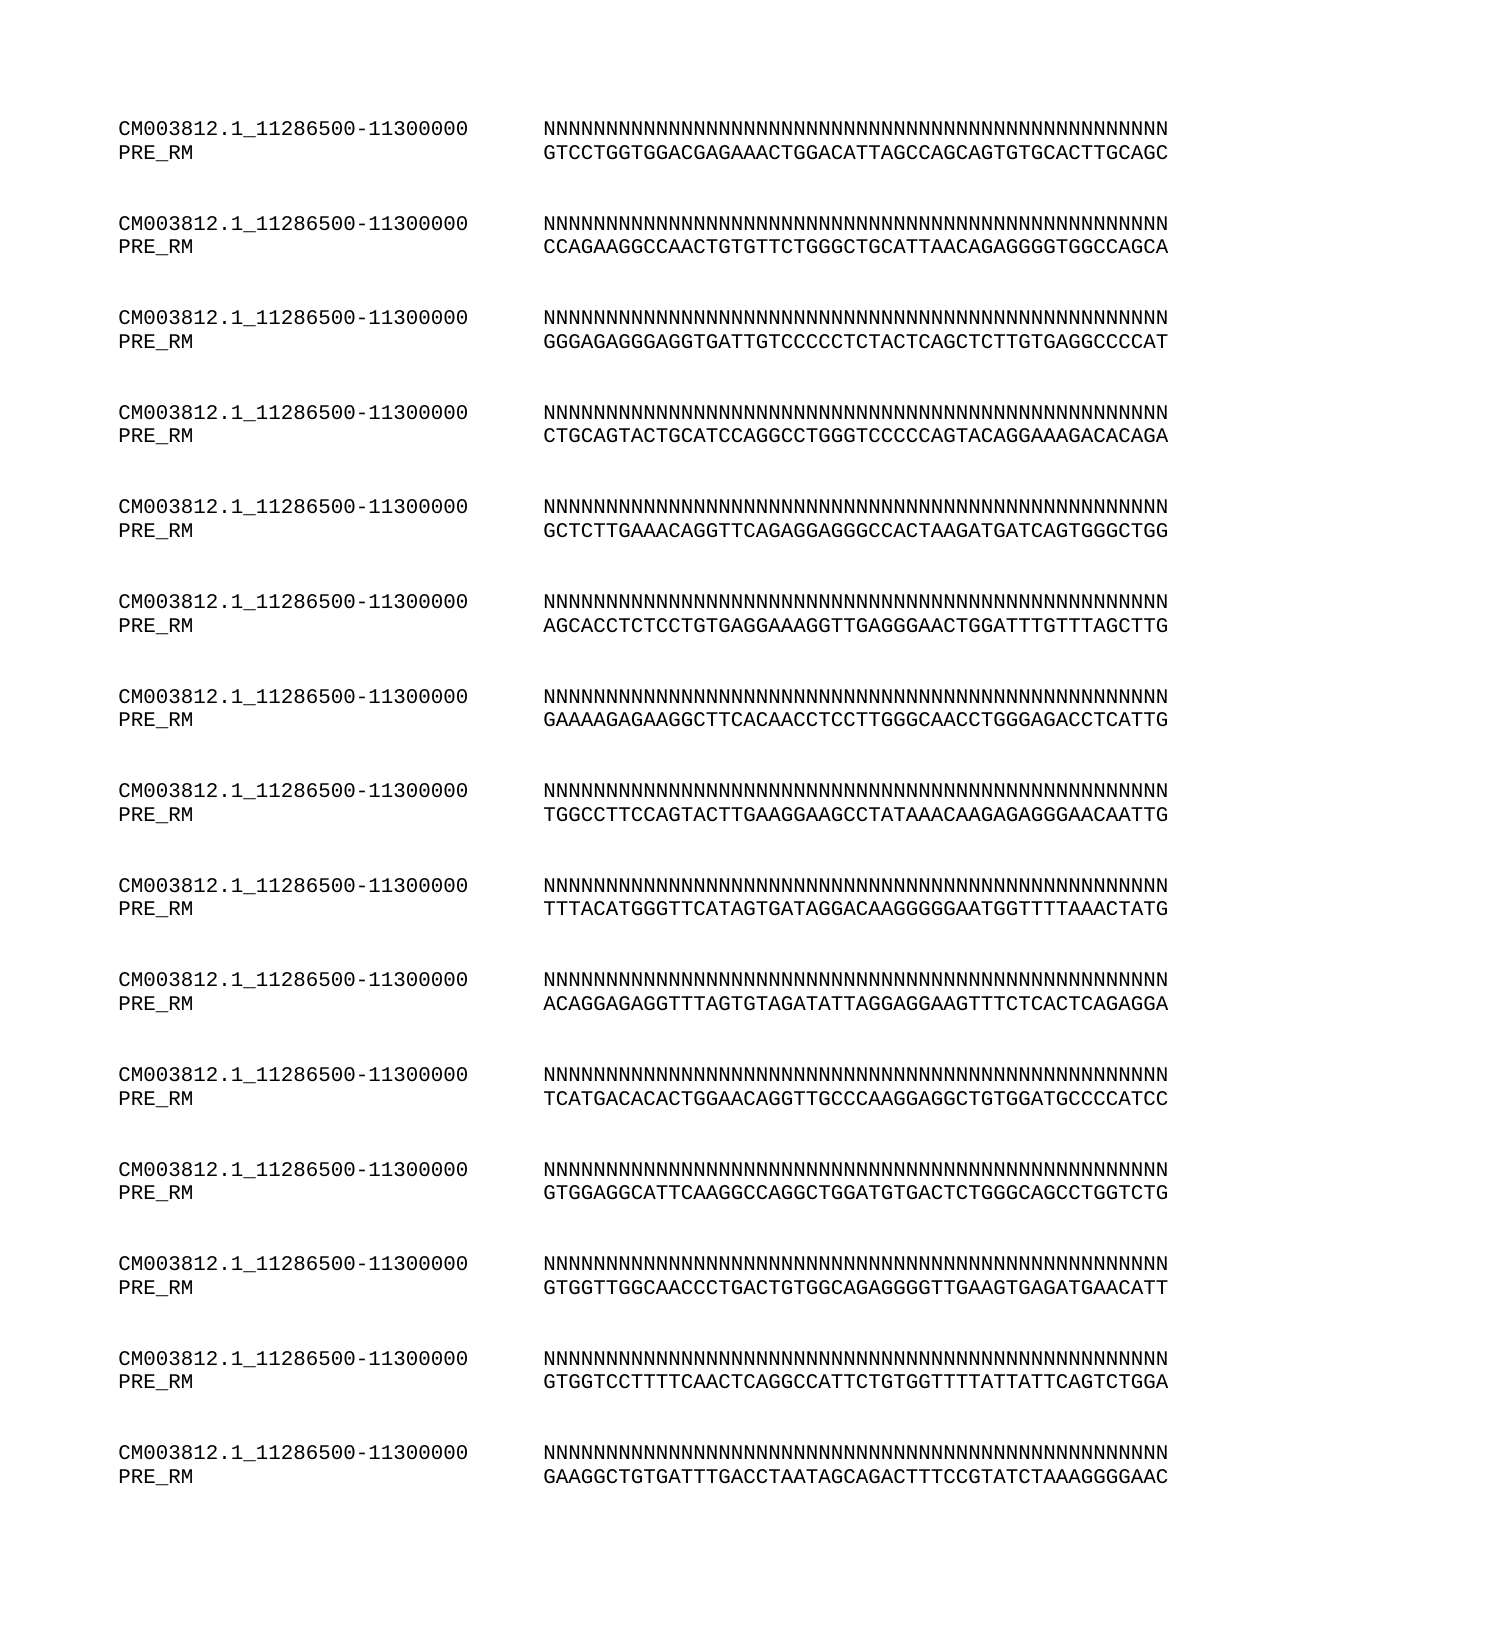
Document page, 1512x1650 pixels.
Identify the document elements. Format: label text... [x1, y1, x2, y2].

text PRE_RM GTGGTTGGCAACCCTGACTGTGGCAGAGGGGTTGAAGTGAGATGAACATT [118, 1277, 1393, 1300]
text PRE_RM TCATGACACACTGGAACAGGTTGCCCAAGGAGGCTGTGGATGCCCCATCC [118, 1088, 1393, 1111]
text PRE_RM ACAGGAGAGGTTTAGTGTAGATATTAGGAGGAAGTTTCTCACTCAGAGGA [118, 993, 1393, 1017]
text CM003812.1_11286500-11300000 NNNNNNNNNNNNNNNNNNNNNNNNNNNNNNNNNNNNNNNNNNNNNNNNNN [118, 686, 1393, 709]
text PRE_RM GTGGAGGCATTCAAGGCCAGGCTGGATGTGACTCTGGGCAGCCTGGTCTG [118, 1182, 1393, 1206]
text CM003812.1_11286500-11300000 NNNNNNNNNNNNNNNNNNNNNNNNNNNNNNNNNNNNNNNNNNNNNNNNNN [118, 1253, 1393, 1277]
text PRE_RM CTGCAGTACTGCATCCAGGCCTGGGTCCCCCAGTACAGGAAAGACACAGA [118, 426, 1393, 449]
text PRE_RM GGGAGAGGGAGGTGATTGTCCCCCTCTACTCAGCTCTTGTGAGGCCCCAT [118, 331, 1393, 354]
text PRE_RM GCTCTTGAAACAGGTTCAGAGGAGGGCCACTAAGATGATCAGTGGGCTGG [118, 520, 1393, 544]
text CM003812.1_11286500-11300000 NNNNNNNNNNNNNNNNNNNNNNNNNNNNNNNNNNNNNNNNNNNNNNNNNN [118, 1064, 1393, 1088]
text PRE_RM GAAAAGAGAAGGCTTCACAACCTCCTTGGGCAACCTGGGAGACCTCATTG [118, 709, 1393, 733]
text CM003812.1_11286500-11300000 NNNNNNNNNNNNNNNNNNNNNNNNNNNNNNNNNNNNNNNNNNNNNNNNNN [118, 1158, 1393, 1182]
text PRE_RM AGCACCTCTCCTGTGAGGAAAGGTTGAGGGAACTGGATTTGTTTAGCTTG [118, 615, 1393, 638]
text PRE_RM GAAGGCTGTGATTTGACCTAATAGCAGACTTTCCGTATCTAAAGGGGAAC [118, 1466, 1393, 1489]
text PRE_RM GTCCTGGTGGACGAGAAACTGGACATTAGCCAGCAGTGTGCACTTGCAGC [118, 142, 1393, 165]
text PRE_RM CCAGAAGGCCAACTGTGTTCTGGGCTGCATTAACAGAGGGGTGGCCAGCA [118, 236, 1393, 260]
text CM003812.1_11286500-11300000 NNNNNNNNNNNNNNNNNNNNNNNNNNNNNNNNNNNNNNNNNNNNNNNNNN [118, 1442, 1393, 1466]
text CM003812.1_11286500-11300000 NNNNNNNNNNNNNNNNNNNNNNNNNNNNNNNNNNNNNNNNNNNNNNNNNN [118, 969, 1393, 993]
text CM003812.1_11286500-11300000 NNNNNNNNNNNNNNNNNNNNNNNNNNNNNNNNNNNNNNNNNNNNNNNNNN [118, 213, 1393, 236]
text CM003812.1_11286500-11300000 NNNNNNNNNNNNNNNNNNNNNNNNNNNNNNNNNNNNNNNNNNNNNNNNNN [118, 496, 1393, 520]
text PRE_RM TTTACATGGGTTCATAGTGATAGGACAAGGGGGAATGGTTTTAAACTATG [118, 898, 1393, 922]
text CM003812.1_11286500-11300000 NNNNNNNNNNNNNNNNNNNNNNNNNNNNNNNNNNNNNNNNNNNNNNNNNN [118, 307, 1393, 331]
text CM003812.1_11286500-11300000 NNNNNNNNNNNNNNNNNNNNNNNNNNNNNNNNNNNNNNNNNNNNNNNNNN [118, 780, 1393, 804]
text CM003812.1_11286500-11300000 NNNNNNNNNNNNNNNNNNNNNNNNNNNNNNNNNNNNNNNNNNNNNNNNNN [118, 118, 1393, 142]
text PRE_RM GTGGTCCTTTTCAACTCAGGCCATTCTGTGGTTTTATTATTCAGTCTGGA [118, 1371, 1393, 1395]
text CM003812.1_11286500-11300000 NNNNNNNNNNNNNNNNNNNNNNNNNNNNNNNNNNNNNNNNNNNNNNNNNN [118, 402, 1393, 426]
text PRE_RM TGGCCTTCCAGTACTTGAAGGAAGCCTATAAACAAGAGAGGGAACAATTG [118, 804, 1393, 827]
text CM003812.1_11286500-11300000 NNNNNNNNNNNNNNNNNNNNNNNNNNNNNNNNNNNNNNNNNNNNNNNNNN [118, 1348, 1393, 1371]
text CM003812.1_11286500-11300000 NNNNNNNNNNNNNNNNNNNNNNNNNNNNNNNNNNNNNNNNNNNNNNNNNN [118, 875, 1393, 898]
text CM003812.1_11286500-11300000 NNNNNNNNNNNNNNNNNNNNNNNNNNNNNNNNNNNNNNNNNNNNNNNNNN [118, 591, 1393, 615]
